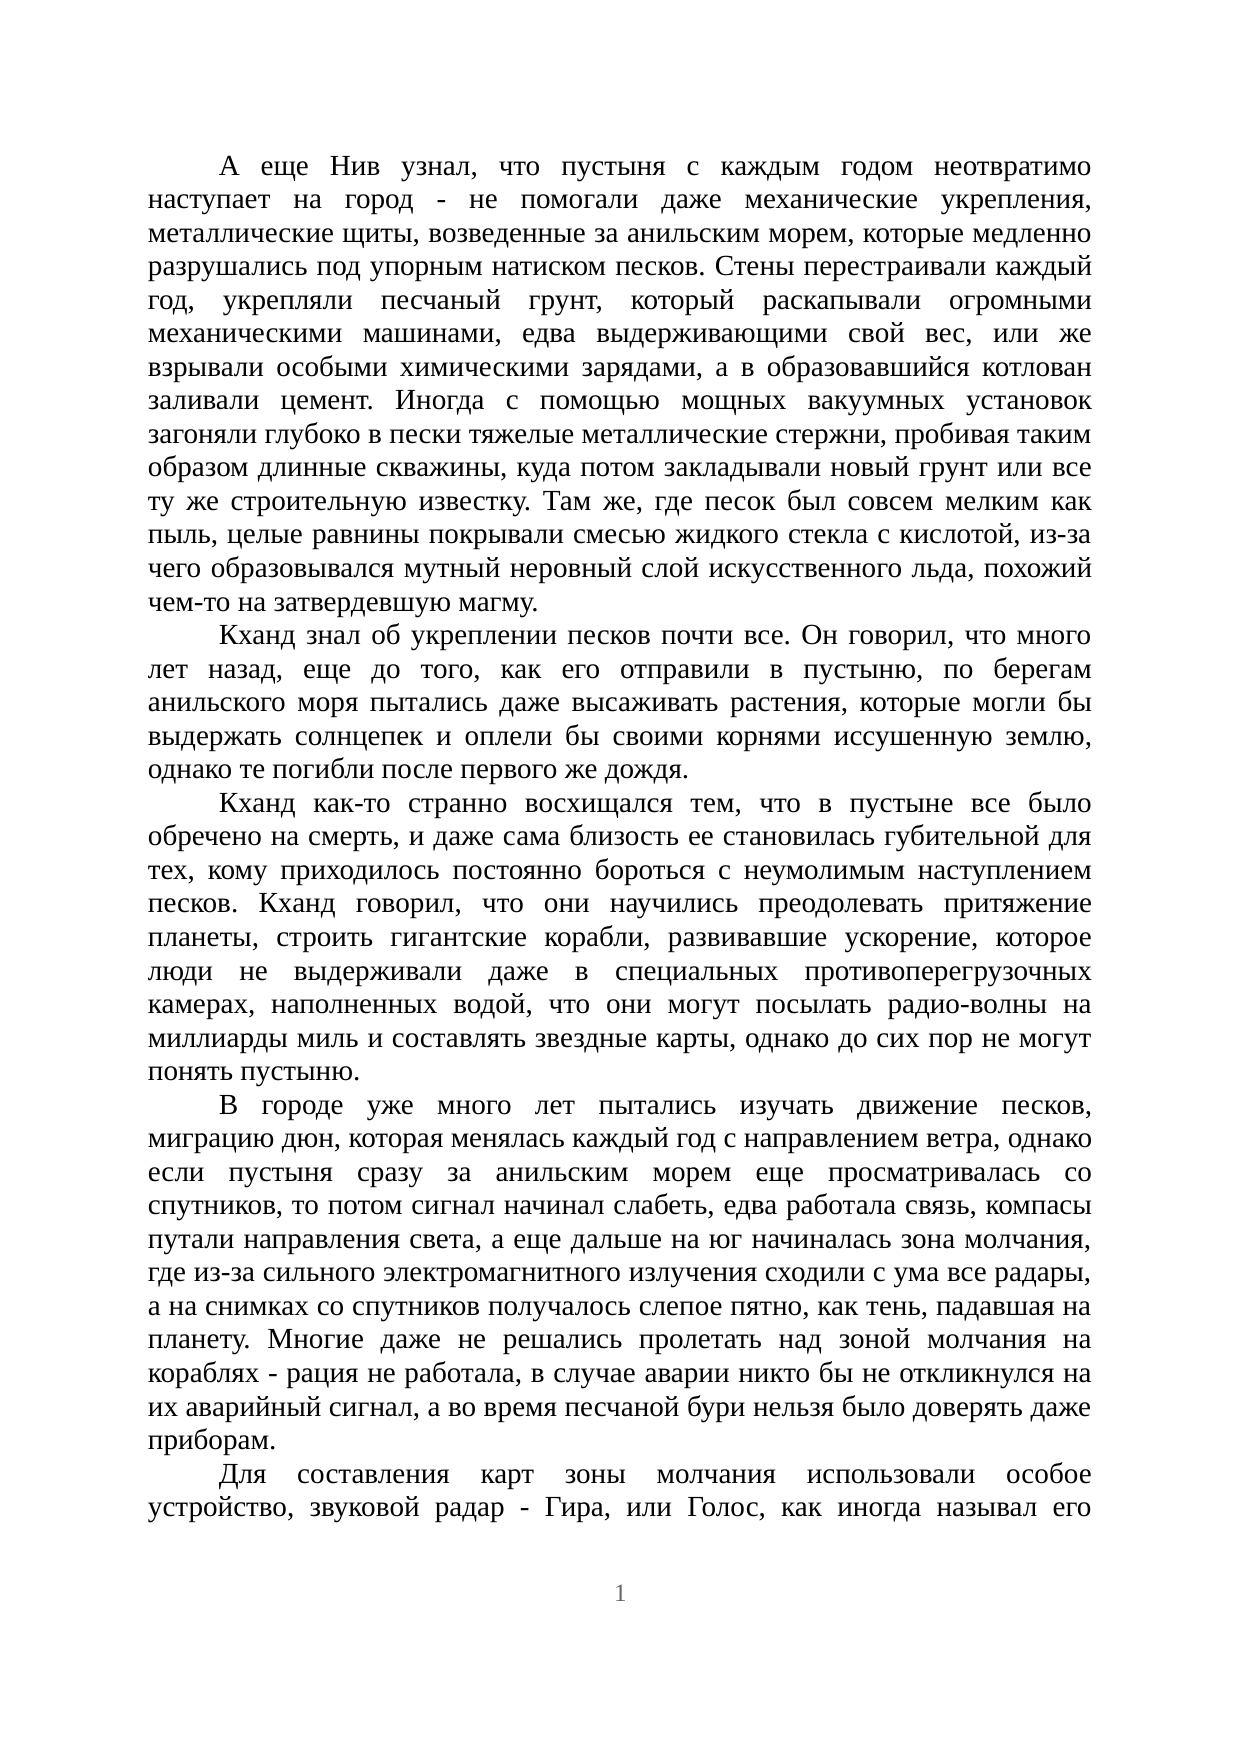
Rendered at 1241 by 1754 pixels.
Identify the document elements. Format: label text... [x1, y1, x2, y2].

text Кханд знал об укреплении песков почти все. Он говорил, что много лет назад, еще до того, как его отправили в пустыню, по берегам анильского моря пытались даже высаживать растения, которые могли бы выдержать солнцепек и оплели бы своими корнями иссушенную землю, однако те погибли после первого же дождя. [148, 617, 1093, 785]
text В городе уже много лет пытались изучать движение песков, миграцию дюн, которая менялась каждый год с направлением ветра, однако если пустыня сразу за анильским морем еще просматривалась со спутников, то потом сигнал начинал слабеть, едва работала связь, компасы путали направления света, а еще дальше на юг начиналась зона молчания, где из-за сильного электромагнитного излучения сходили с ума все радары, а на снимках со спутников получалось слепое пятно, как тень, падавшая на планету. Многие даже не решались пролетать над зоной молчания на кораблях - рация не работала, в случае аварии никто бы не откликнулся на их аварийный сигнал, а во время песчаной бури нельзя было доверять даже приборам. [148, 1087, 1093, 1456]
text А еще Нив узнал, что пустыня с каждым годом неотвратимо наступает на город - не помогали даже механические укрепления, металлические щиты, возведенные за анильским морем, которые медленно разрушались под упорным натиском песков. Стены перестраивали каждый год, укрепляли песчаный грунт, который раскапывали огромными механическими машинами, едва выдерживающими свой вес, или же взрывали особыми химическими зарядами, а в образовавшийся котлован заливали цемент. Иногда с помощью мощных вакуумных установок загоняли глубоко в пески тяжелые металлические стержни, пробивая таким образом длинные скважины, куда потом закладывали новый грунт или все ту же строительную известку. Там же, где песок был совсем мелким как пыль, целые равнины покрывали смесью жидкого стекла с кислотой, из-за чего образовывался мутный неровный слой искусственного льда, похожий чем-то на затвердевшую магму. [148, 148, 1093, 617]
text Для составления карт зоны молчания использовали особое устройство, звуковой радар - Гира, или Голос, как иногда называл его [148, 1456, 1093, 1523]
text Кханд как-то странно восхищался тем, что в пустыне все было обречено на смерть, и даже сама близость ее становилась губительной для тех, кому приходилось постоянно бороться с неумолимым наступлением песков. Кханд говорил, что они научились преодолевать притяжение планеты, строить гигантские корабли, развивавшие ускорение, которое люди не выдерживали даже в специальных противоперегрузочных камерах, наполненных водой, что они могут посылать радио-волны на миллиарды миль и составлять звездные карты, однако до сих пор не могут понять пустыню. [148, 785, 1093, 1087]
